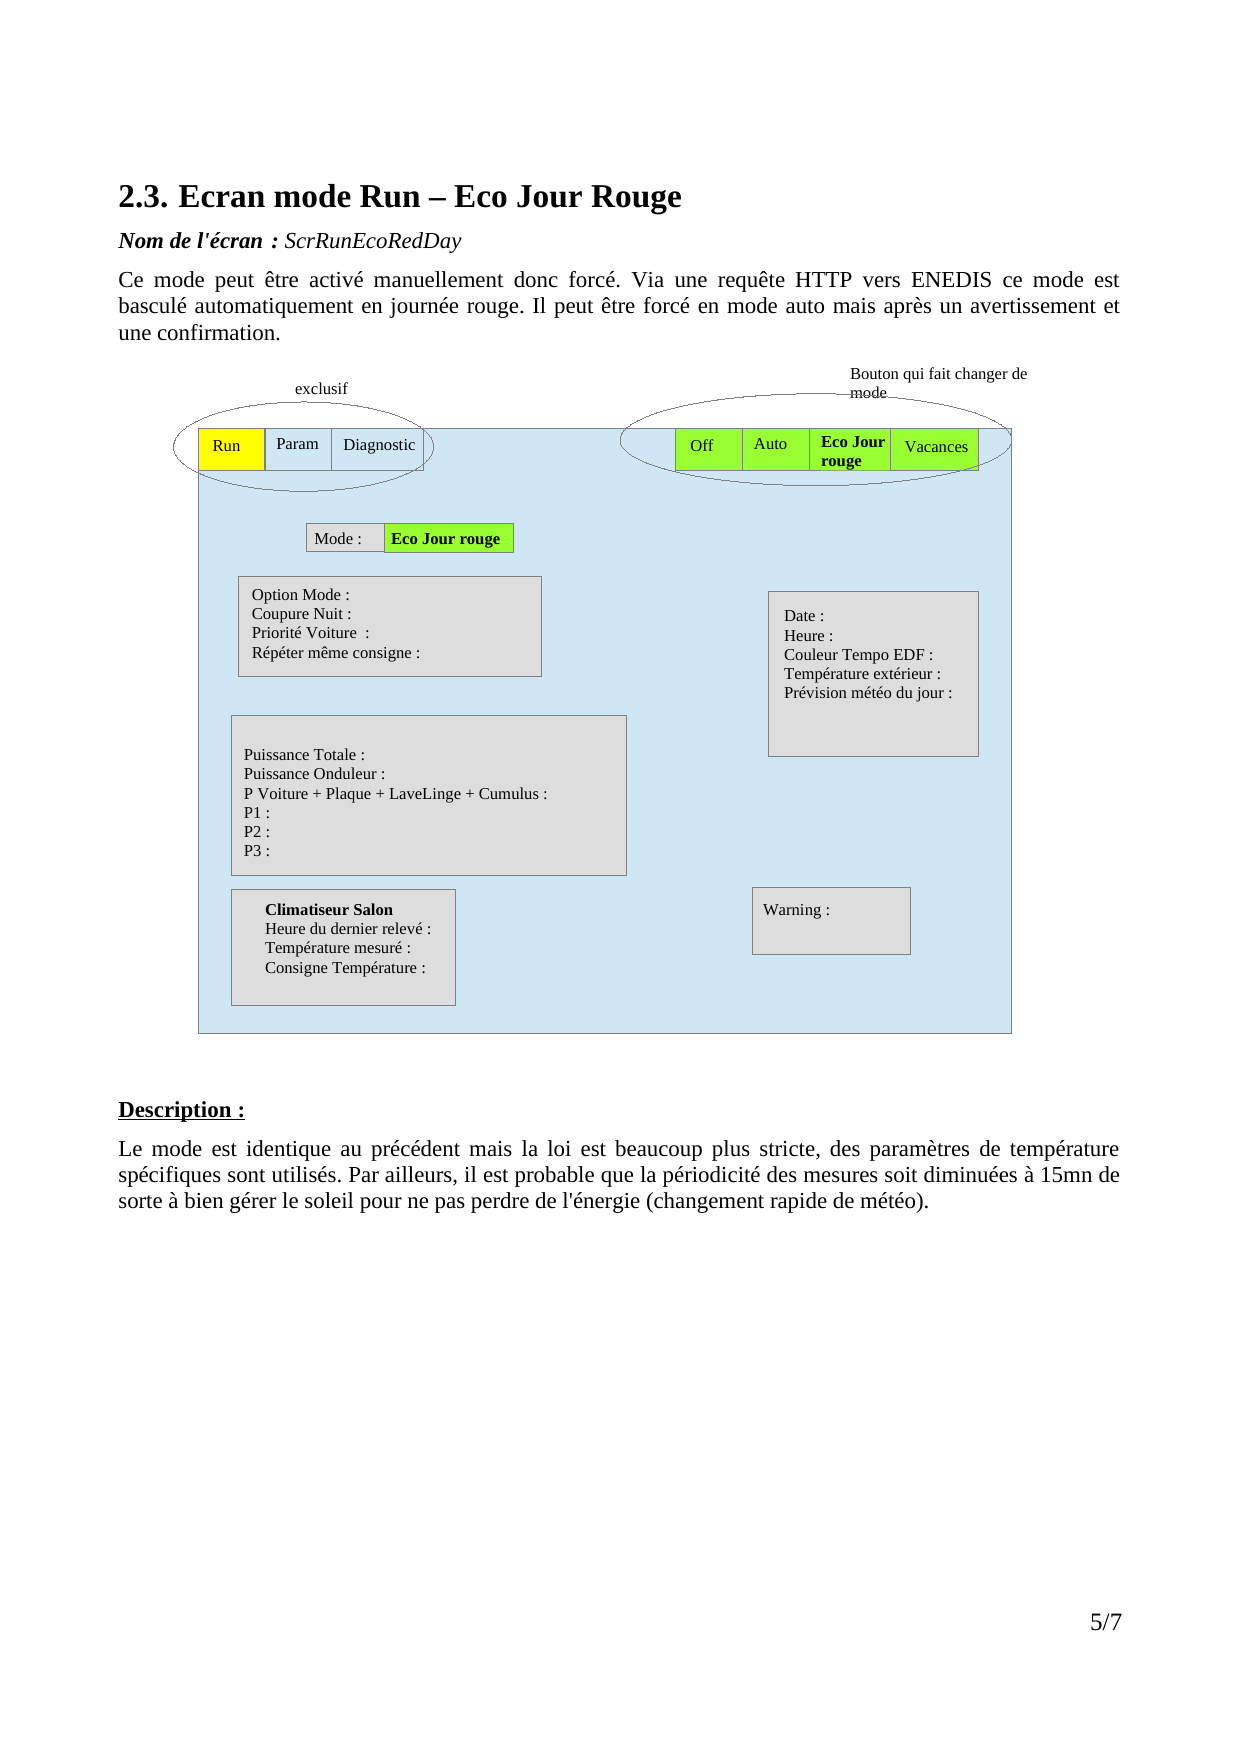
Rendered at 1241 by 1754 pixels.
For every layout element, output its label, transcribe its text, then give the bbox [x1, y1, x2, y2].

text Nom de l'écran : ScrRunEcoRedDay [118, 227, 1122, 253]
subtitle Ecran mode Run – Eco Jour Rouge [118, 176, 1122, 215]
text Ce mode peut être activé manuellement donc forcé. Via une requête HTTP vers ENEDIS ce mode est basculé automatiquement en journée rouge. Il peut être forcé en mode auto mais après un avertissement et une confirmation. [118, 266, 1122, 345]
text Description : [118, 1096, 1122, 1122]
text Le mode est identique au précédent mais la loi est beaucoup plus stricte, des paramètres de température spécifiques sont utilisés. Par ailleurs, il est probable que la périodicité des mesures soit diminuées à 15mn de sorte à bien gérer le soleil pour ne pas perdre de l'énergie (changement rapide de météo). [118, 1135, 1122, 1214]
